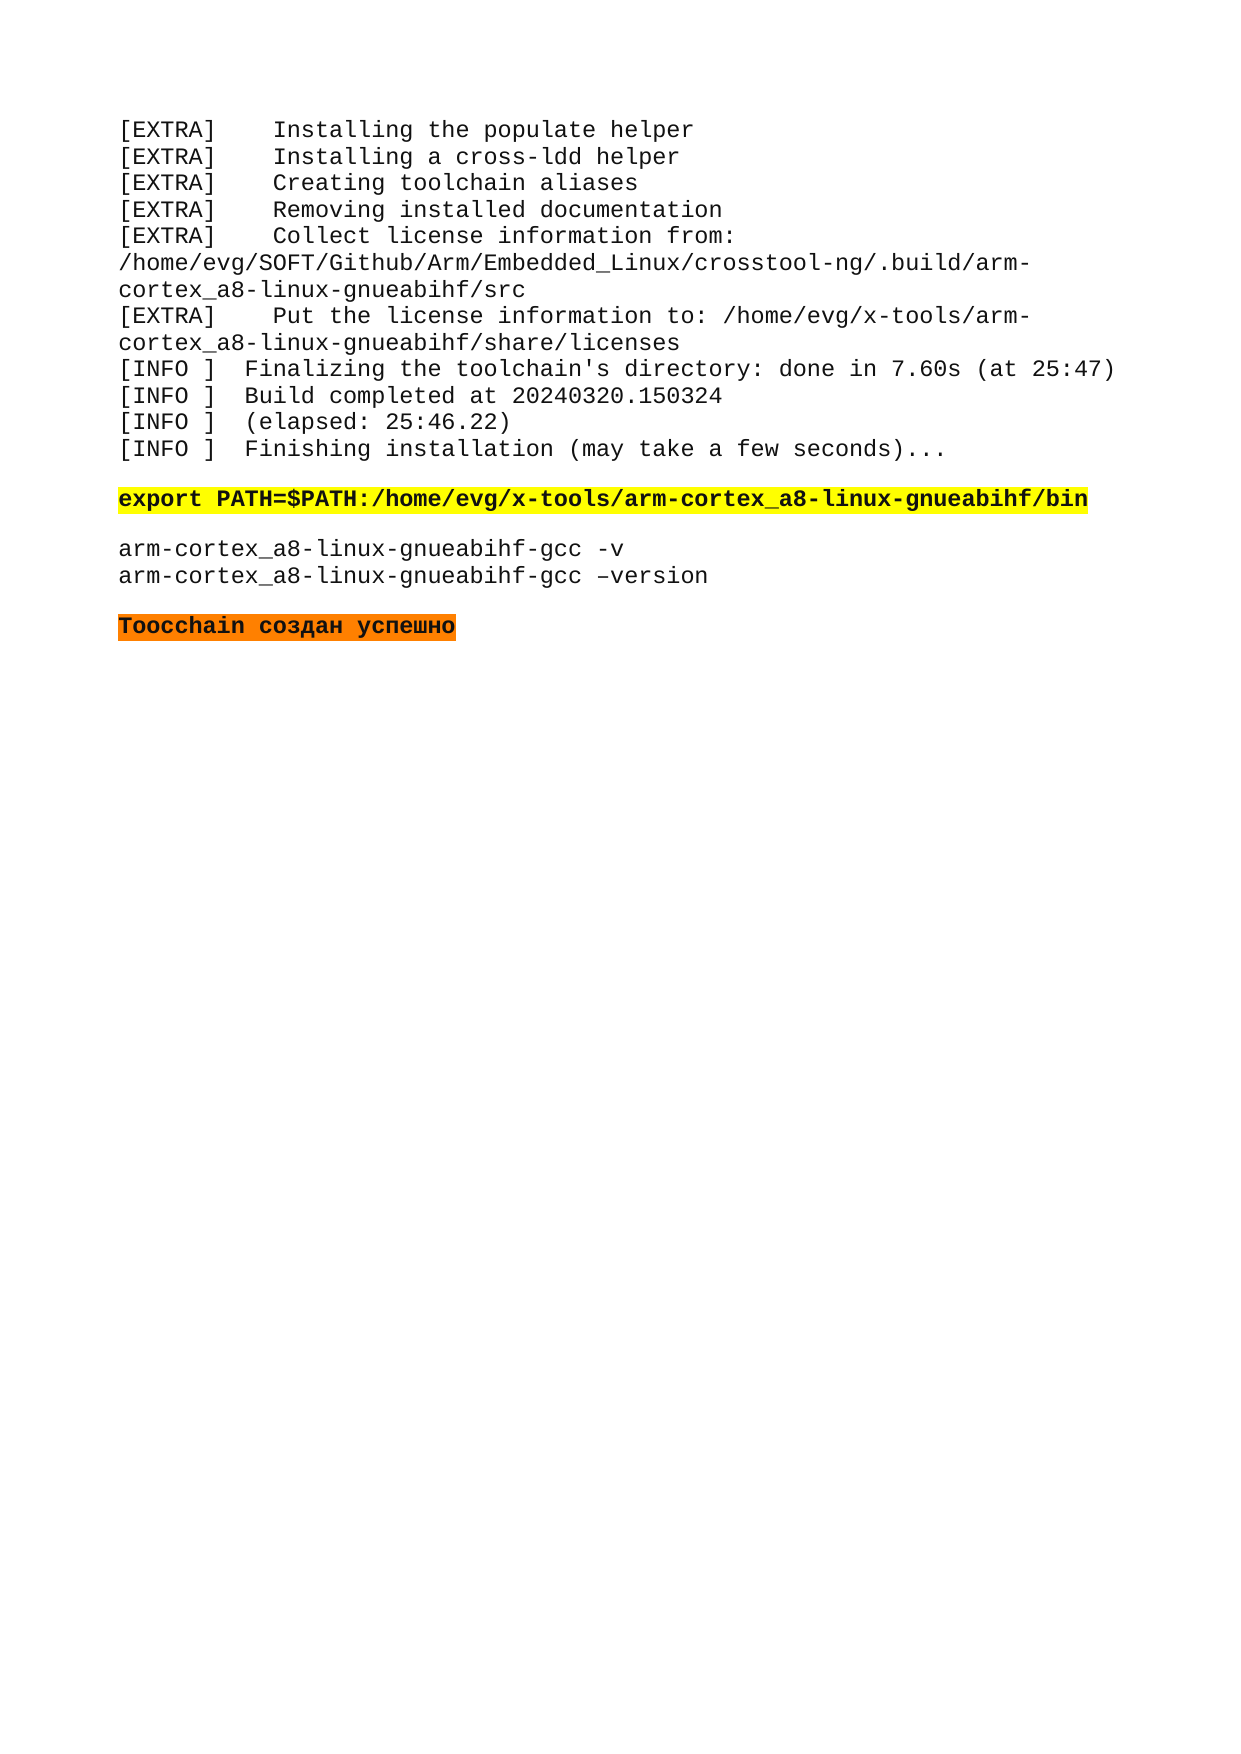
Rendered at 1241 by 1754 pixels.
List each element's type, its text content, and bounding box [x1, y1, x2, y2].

text [INFO ] Finishing installation (may take a few seconds)... [118, 437, 1122, 463]
text [EXTRA] Collect license information from: /home/evg/SOFT/Github/Arm/Embedded_Linux/crosstool-ng/.build/arm-cortex_a8-linux-gnueabihf/src [118, 224, 1122, 304]
text arm-cortex_a8-linux-gnueabihf-gcc -v [118, 537, 1122, 564]
text [EXTRA] Put the license information to: /home/evg/x-tools/arm-cortex_a8-linux-gnueabihf/share/licenses [118, 304, 1122, 357]
text [INFO ] Finalizing the toolchain's directory: done in 7.60s (at 25:47) [118, 357, 1122, 384]
text [INFO ] (elapsed: 25:46.22) [118, 410, 1122, 437]
text [INFO ] Build completed at 20240320.150324 [118, 384, 1122, 410]
text Toocchain создан успешно [118, 614, 1122, 641]
text [EXTRA] Installing the populate helper [118, 118, 1122, 145]
text [EXTRA] Installing a cross-ldd helper [118, 145, 1122, 171]
text arm-cortex_a8-linux-gnueabihf-gcc –version [118, 564, 1122, 590]
text [EXTRA] Creating toolchain aliases [118, 171, 1122, 198]
text export PATH=$PATH:/home/evg/x-tools/arm-cortex_a8-linux-gnueabihf/bin [118, 487, 1122, 514]
text [EXTRA] Removing installed documentation [118, 198, 1122, 224]
